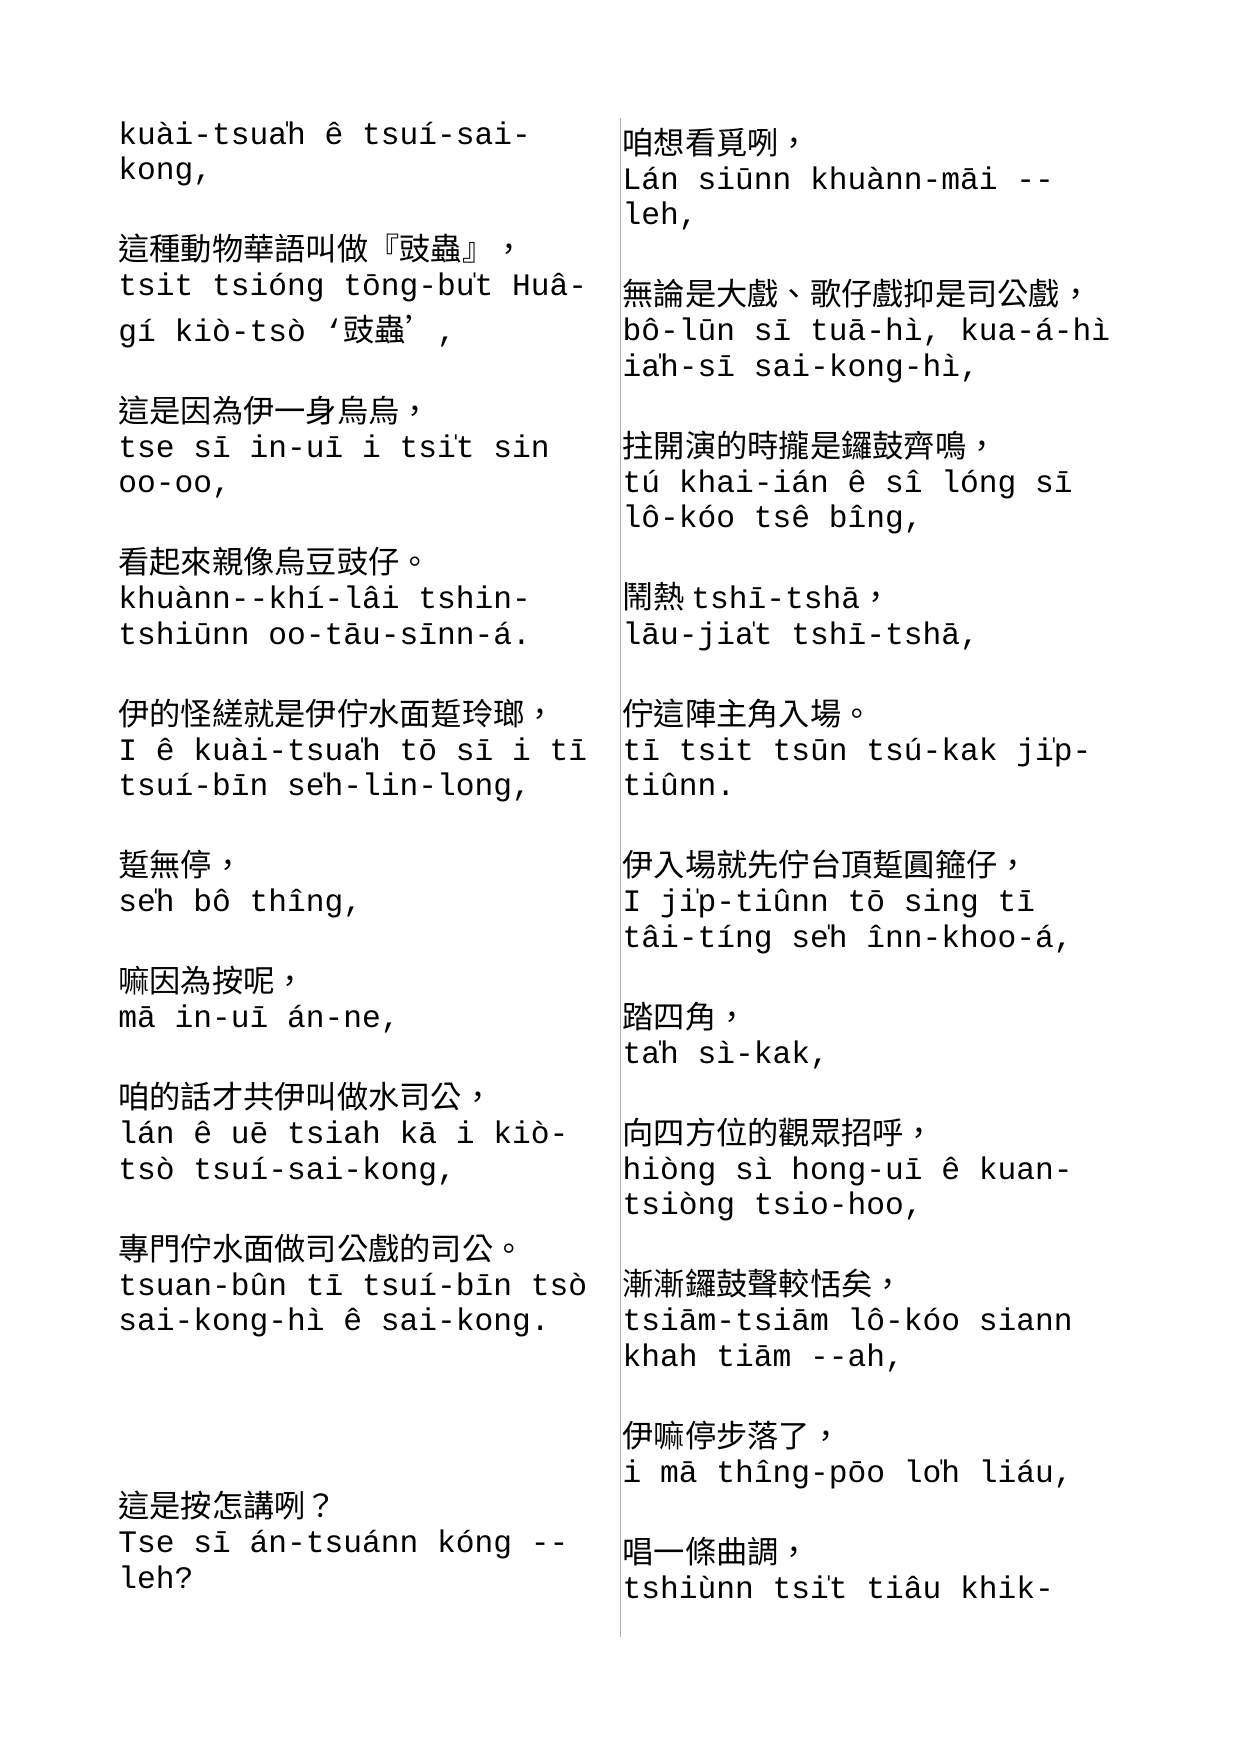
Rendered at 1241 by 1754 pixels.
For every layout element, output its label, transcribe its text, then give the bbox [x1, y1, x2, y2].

text 伊嘛停步落了， [622, 1411, 1122, 1456]
text bô-lūn sī tuā-hì, kua-á-hì ia̍h-sī sai-kong-hì, [622, 315, 1122, 386]
text mā in-uī án-ne, [118, 1002, 618, 1037]
text 咱的話才共伊叫做水司公， [118, 1072, 618, 1118]
text 這是按怎講咧？ [118, 1482, 618, 1527]
text 唱一條曲調， [622, 1527, 1122, 1572]
text i mā thîng-pōo lo̍h liáu, [622, 1456, 1122, 1491]
text 看起來親像烏豆豉仔。 [118, 537, 618, 583]
text tsit tsióng tōng-bu̍t Huâ-gí kiò-tsò ‘豉蟲’, [118, 269, 618, 351]
text tī tsit tsūn tsú-kak ji̍p-tiûnn. [622, 734, 1122, 805]
text 鬧熱tshī-tshā， [622, 572, 1122, 618]
text 這種動物華語叫做『豉蟲』， [118, 224, 618, 269]
text tshiùnn tsi̍t tiâu khik- [622, 1572, 1122, 1607]
text 無論是大戲、歌仔戲抑是司公戲， [622, 269, 1122, 315]
text tú khai-ián ê sî lóng sī lô-kóo tsê bîng, [622, 466, 1122, 537]
text se̍h bô thîng, [118, 886, 618, 921]
text 佇這陣主角入場。 [622, 689, 1122, 734]
text 咱想看覓咧， [622, 118, 1122, 163]
text 漸漸鑼鼓聲較恬矣， [622, 1259, 1122, 1304]
text ta̍h sì-kak, [622, 1037, 1122, 1072]
text 拄開演的時攏是鑼鼓齊鳴， [622, 421, 1122, 466]
text lāu-jia̍t tshī-tshā, [622, 618, 1122, 653]
text kuài-tsua̍h ê tsuí-sai-kong, [118, 118, 618, 189]
text tsiām-tsiām lô-kóo siann khah tiām --ah, [622, 1304, 1122, 1375]
text hiòng sì hong-uī ê kuan-tsiòng tsio-hoo, [622, 1153, 1122, 1224]
text 伊的怪縒就是伊佇水面踅玲瑯， [118, 689, 618, 734]
text I ji̍p-tiûnn tō sing tī tâi-tíng se̍h înn-khoo-á, [622, 886, 1122, 956]
text tsuan-bûn tī tsuí-bīn tsò sai-kong-hì ê sai-kong. [118, 1269, 618, 1340]
text 向四方位的觀眾招呼， [622, 1108, 1122, 1153]
text 這是因為伊一身烏烏， [118, 386, 618, 431]
text 伊入場就先佇台頂踅圓箍仔， [622, 840, 1122, 886]
text tse sī in-uī i tsi̍t sin oo-oo, [118, 431, 618, 502]
text 嘛因為按呢， [118, 956, 618, 1002]
text khuànn--khí-lâi tshin-tshiūnn oo-tāu-sīnn-á. [118, 583, 618, 653]
text Lán siūnn khuànn-māi --leh, [622, 163, 1122, 234]
text lán ê uē tsiah kā i kiò-tsò tsuí-sai-kong, [118, 1118, 618, 1188]
text 踏四角， [622, 992, 1122, 1037]
text 踅無停， [118, 840, 618, 886]
text I ê kuài-tsua̍h tō sī i tī tsuí-bīn se̍h-lin-long, [118, 734, 618, 805]
text 專門佇水面做司公戲的司公。 [118, 1224, 618, 1269]
text Tse sī án-tsuánn kóng --leh? [118, 1527, 618, 1598]
